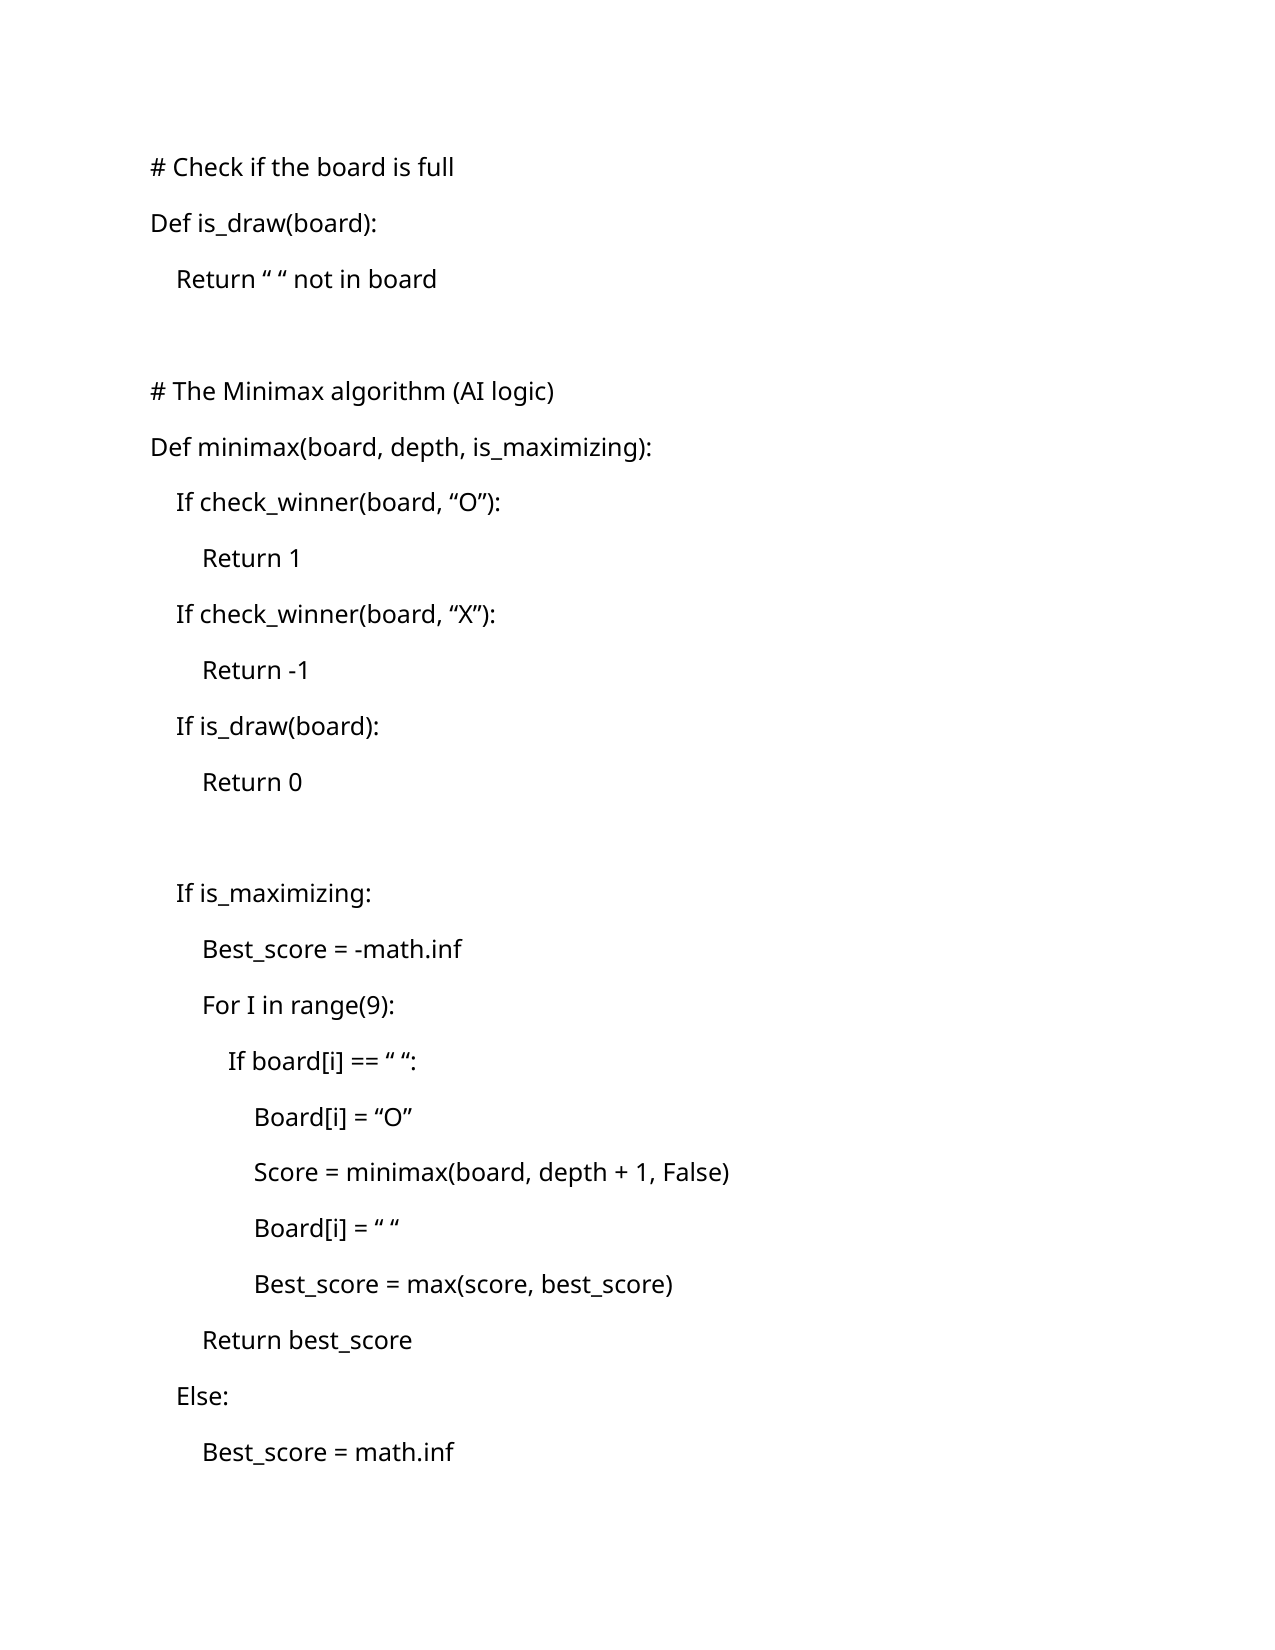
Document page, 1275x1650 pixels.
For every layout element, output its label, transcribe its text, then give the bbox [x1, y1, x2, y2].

text Board[i] = “O” [150, 1099, 1125, 1133]
text Best_score = max(score, best_score) [150, 1267, 1125, 1301]
text Score = minimax(board, depth + 1, False) [150, 1155, 1125, 1189]
text Def minimax(board, depth, is_maximizing): [150, 429, 1125, 463]
text Best_score = -math.inf [150, 932, 1125, 966]
text # Check if the board is full [150, 150, 1125, 184]
text If check_winner(board, “O”): [150, 485, 1125, 519]
text # The Minimax algorithm (AI logic) [150, 373, 1125, 407]
text Return best_score [150, 1322, 1125, 1357]
text If check_winner(board, “X”): [150, 597, 1125, 631]
text Def is_draw(board): [150, 206, 1125, 240]
text Return “ “ not in board [150, 262, 1125, 296]
text If board[i] == “ “: [150, 1043, 1125, 1077]
text Board[i] = “ “ [150, 1211, 1125, 1245]
text If is_draw(board): [150, 708, 1125, 742]
text Return -1 [150, 652, 1125, 687]
text Return 1 [150, 541, 1125, 575]
text Else: [150, 1378, 1125, 1412]
text Best_score = math.inf [150, 1434, 1125, 1468]
text If is_maximizing: [150, 876, 1125, 910]
text Return 0 [150, 764, 1125, 798]
text For I in range(9): [150, 987, 1125, 1022]
